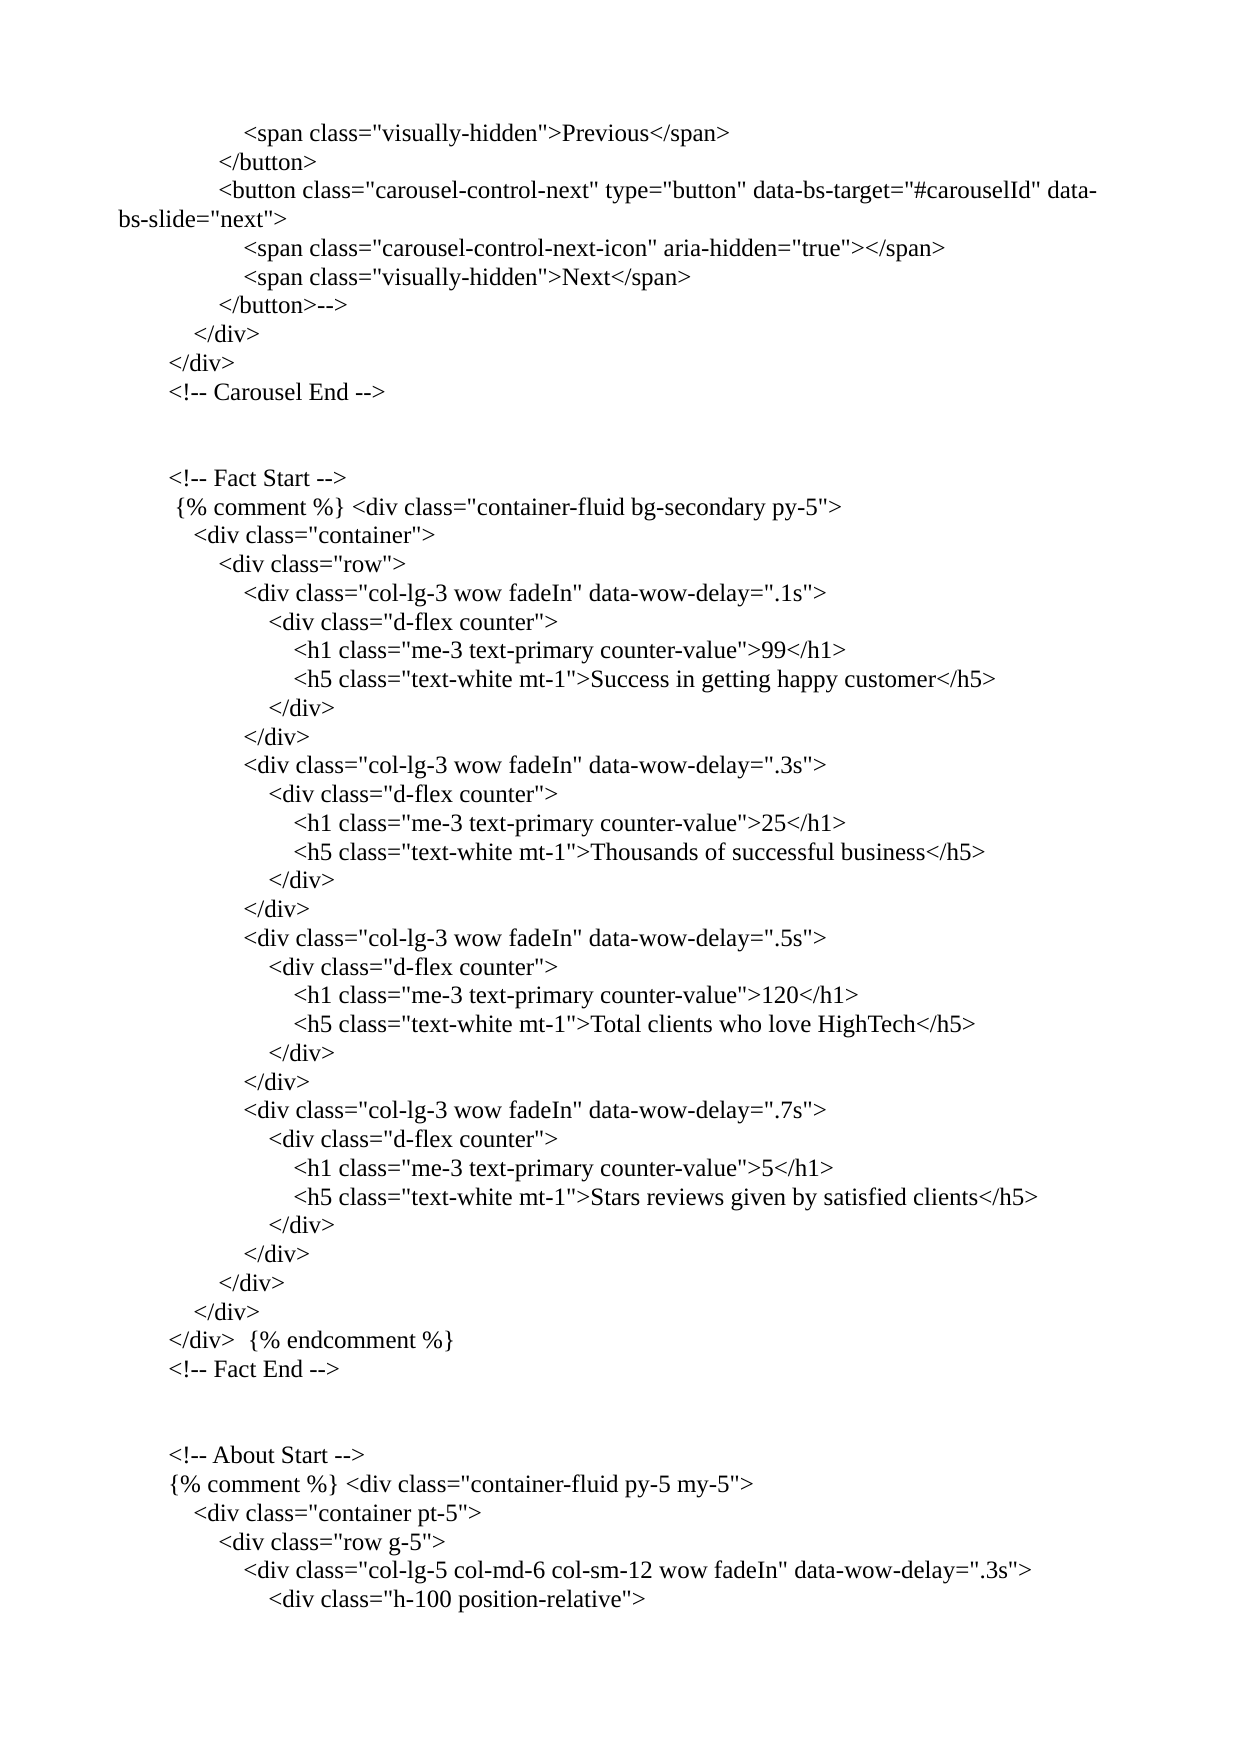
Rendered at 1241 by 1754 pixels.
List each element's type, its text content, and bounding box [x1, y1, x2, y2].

text <h1 class="me-3 text-primary counter-value">25</h1> [118, 808, 1122, 837]
text <div class="col-lg-3 wow fadeIn" data-wow-delay=".3s"> [118, 751, 1122, 779]
text <div class="d-flex counter"> [118, 952, 1122, 981]
text </div> [118, 1038, 1122, 1067]
text <button class="carousel-control-next" type="button" data-bs-target="#carouselId" data-bs-slide="next"> [118, 176, 1122, 233]
text </div> [118, 1067, 1122, 1096]
text <h5 class="text-white mt-1">Stars reviews given by satisfied clients</h5> [118, 1182, 1122, 1211]
text <div class="row"> [118, 549, 1122, 578]
text <h5 class="text-white mt-1">Thousands of successful business</h5> [118, 837, 1122, 866]
text </div> [118, 693, 1122, 722]
text <!-- About Start --> [118, 1441, 1122, 1469]
text {% comment %} <div class="container-fluid bg-secondary py-5"> [118, 492, 1122, 521]
text <span class="visually-hidden">Previous</span> [118, 118, 1122, 147]
text </div> [118, 722, 1122, 751]
text <h5 class="text-white mt-1">Success in getting happy customer</h5> [118, 664, 1122, 693]
text <div class="col-lg-3 wow fadeIn" data-wow-delay=".7s"> [118, 1096, 1122, 1124]
text </div> [118, 1297, 1122, 1326]
text </div> [118, 1268, 1122, 1297]
text </div> [118, 1239, 1122, 1268]
text <div class="container pt-5"> [118, 1498, 1122, 1527]
text <!-- Carousel End --> [118, 377, 1122, 406]
text <h1 class="me-3 text-primary counter-value">120</h1> [118, 981, 1122, 1009]
text <div class="row g-5"> [118, 1527, 1122, 1556]
text </div> [118, 894, 1122, 923]
text </div> [118, 319, 1122, 348]
text <div class="d-flex counter"> [118, 1124, 1122, 1153]
text <div class="col-lg-3 wow fadeIn" data-wow-delay=".1s"> [118, 578, 1122, 607]
text <div class="container"> [118, 521, 1122, 549]
text </div> [118, 866, 1122, 894]
text <h1 class="me-3 text-primary counter-value">5</h1> [118, 1153, 1122, 1182]
text <div class="col-lg-3 wow fadeIn" data-wow-delay=".5s"> [118, 923, 1122, 952]
text {% comment %} <div class="container-fluid py-5 my-5"> [118, 1469, 1122, 1498]
text <span class="visually-hidden">Next</span> [118, 262, 1122, 291]
text <h5 class="text-white mt-1">Total clients who love HighTech</h5> [118, 1009, 1122, 1038]
text </button>--> [118, 291, 1122, 319]
text </button> [118, 147, 1122, 176]
text <h1 class="me-3 text-primary counter-value">99</h1> [118, 636, 1122, 664]
text <!-- Fact End --> [118, 1354, 1122, 1383]
text </div> [118, 348, 1122, 377]
text <!-- Fact Start --> [118, 463, 1122, 492]
text <div class="h-100 position-relative"> [118, 1584, 1122, 1613]
text <div class="d-flex counter"> [118, 607, 1122, 636]
text </div> {% endcomment %} [118, 1326, 1122, 1354]
text <div class="d-flex counter"> [118, 779, 1122, 808]
text </div> [118, 1211, 1122, 1239]
text <div class="col-lg-5 col-md-6 col-sm-12 wow fadeIn" data-wow-delay=".3s"> [118, 1556, 1122, 1584]
text <span class="carousel-control-next-icon" aria-hidden="true"></span> [118, 233, 1122, 262]
